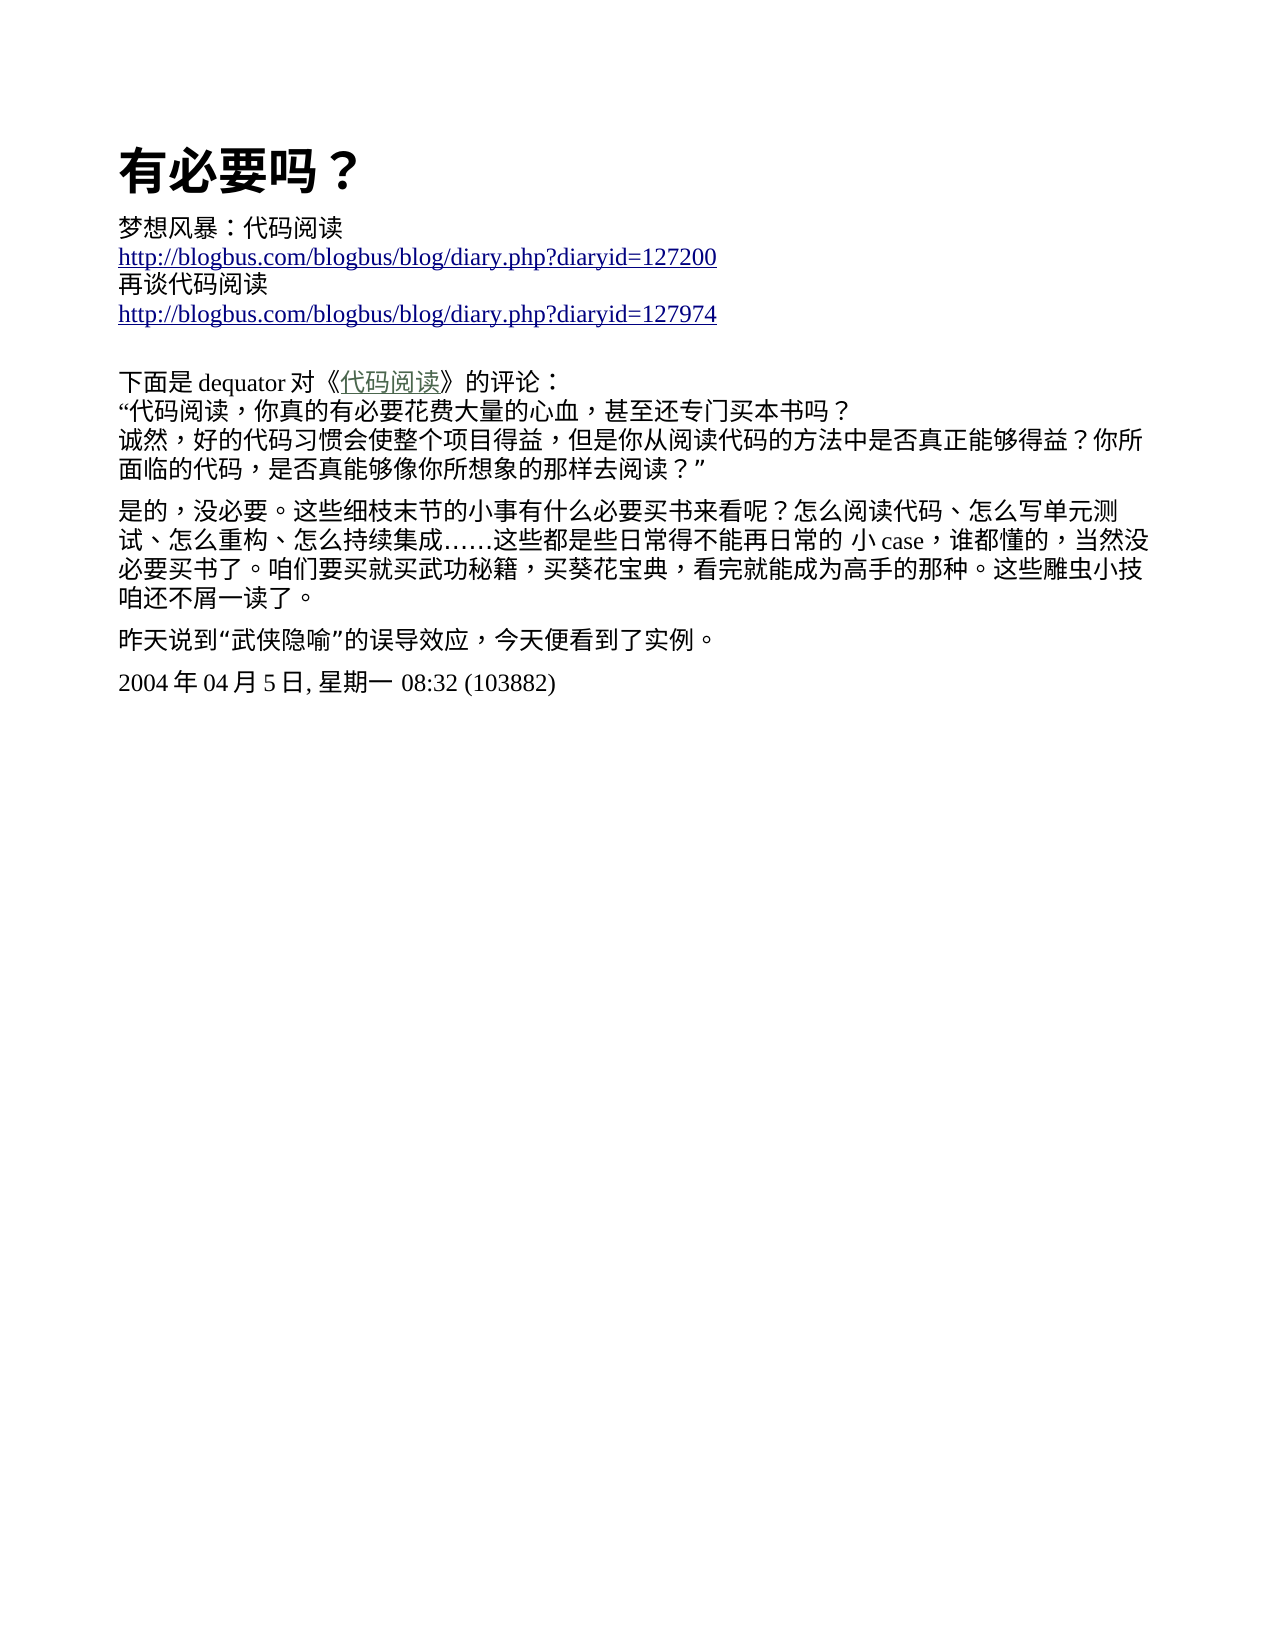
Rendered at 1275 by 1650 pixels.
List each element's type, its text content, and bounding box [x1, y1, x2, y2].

text http://blogbus.com/blogbus/blog/diary.php?diaryid=127200 [118, 243, 1157, 271]
text http://blogbus.com/blogbus/blog/diary.php?diaryid=127974 [118, 300, 1157, 328]
text 是的，没必要。这些细枝末节的小事有什么必要买书来看呢？怎么阅读代码、怎么写单元测试、怎么重构、怎么持续集成……这些都是些日常得不能再日常的 小case，谁都懂的，当然没必要买书了。咱们要买就买武功秘籍，买葵花宝典，看完就能成为高手的那种。这些雕虫小技咱还不屑一读了。 [118, 497, 1157, 614]
text 再谈代码阅读 [118, 271, 1157, 300]
text 梦想风暴：代码阅读 [118, 214, 1157, 243]
text 下面是dequator对《代码阅读》的评论： “代码阅读，你真的有必要花费大量的心血，甚至还专门买本书吗？ 诚然，好的代码习惯会使整个项目得益，但是你从阅读代码的方法中是否真正能够得益？你所面临的代码，是否真能够像你所想象的那样去阅读？” [118, 368, 1157, 484]
text 2004年04月5日, 星期一 08:32 (103882) [118, 668, 1157, 697]
text 昨天说到“武侠隐喻”的误导效应，今天便看到了实例。 [118, 626, 1157, 655]
subtitle 有必要吗？ [118, 143, 1157, 201]
